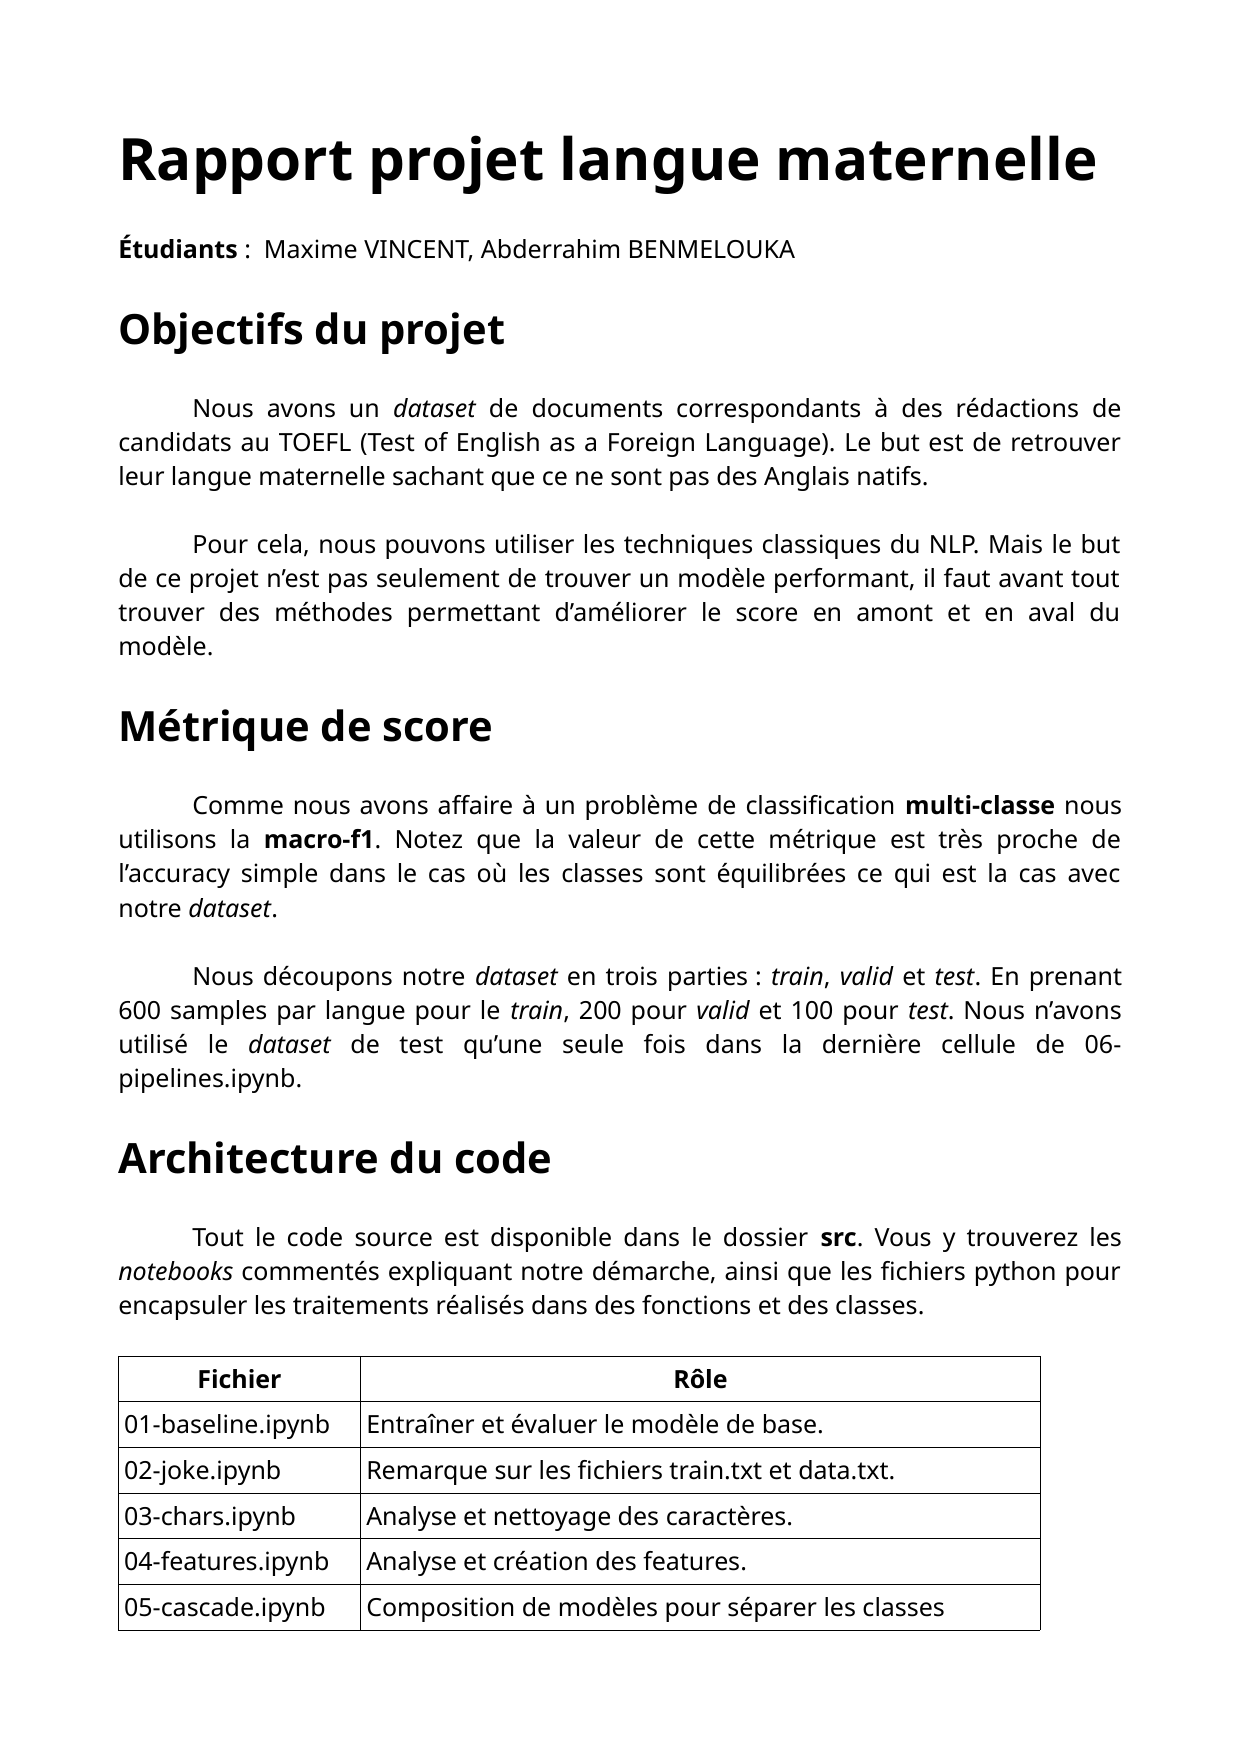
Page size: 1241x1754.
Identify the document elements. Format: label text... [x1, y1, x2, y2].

text Étudiants : Maxime VINCENT, Abderrahim BENMELOUKA [118, 232, 1122, 266]
table_cell 01-baseline.ipynb [119, 1402, 360, 1447]
table_cell Entraîner et évaluer le modèle de base. [361, 1402, 1040, 1447]
table_cell Composition de modèles pour séparer les classes [361, 1585, 1040, 1629]
table_cell 03-chars.ipynb [119, 1494, 360, 1538]
text Architecture du code [118, 1129, 1122, 1185]
table_header Rôle [361, 1357, 1040, 1401]
table_cell 05-cascade.ipynb [119, 1585, 360, 1629]
text Objectifs du projet [118, 300, 1122, 357]
text Rapport projet langue maternelle [118, 118, 1122, 198]
text Métrique de score [118, 697, 1122, 754]
table_cell Analyse et nettoyage des caractères. [361, 1494, 1040, 1538]
table_cell Remarque sur les fichiers train.txt et data.txt. [361, 1448, 1040, 1493]
text Nous avons un dataset de documents correspondants à des rédactions de candidats au TOEFL (Test of English as a Foreign Language). Le but est de retrouver leur langue maternelle sachant que ce ne sont pas des Anglais natifs. [118, 391, 1122, 493]
text Nous découpons notre dataset en trois parties : train, valid et test. En prenant 600 samples par langue pour le train, 200 pour valid et 100 pour test. Nous n’avons utilisé le dataset de test qu’une seule fois dans la dernière cellule de 06-pipelines.ipynb. [118, 958, 1122, 1094]
table_cell Analyse et création des features. [361, 1539, 1040, 1584]
text Comme nous avons affaire à un problème de classification multi-classe nous utilisons la macro-f1. Notez que la valeur de cette métrique est très proche de l’accuracy simple dans le cas où les classes sont équilibrées ce qui est la cas avec notre dataset. [118, 788, 1122, 924]
table_cell 02-joke.ipynb [119, 1448, 360, 1493]
table_header Fichier [119, 1357, 360, 1401]
text Tout le code source est disponible dans le dossier src. Vous y trouverez les notebooks commentés expliquant notre démarche, ainsi que les fichiers python pour encapsuler les traitements réalisés dans des fonctions et des classes. [118, 1219, 1122, 1322]
text Pour cela, nous pouvons utiliser les techniques classiques du NLP. Mais le but de ce projet n’est pas seulement de trouver un modèle performant, il faut avant tout trouver des méthodes permettant d’améliorer le score en amont et en aval du modèle. [118, 527, 1122, 663]
table_cell 04-features.ipynb [119, 1539, 360, 1584]
